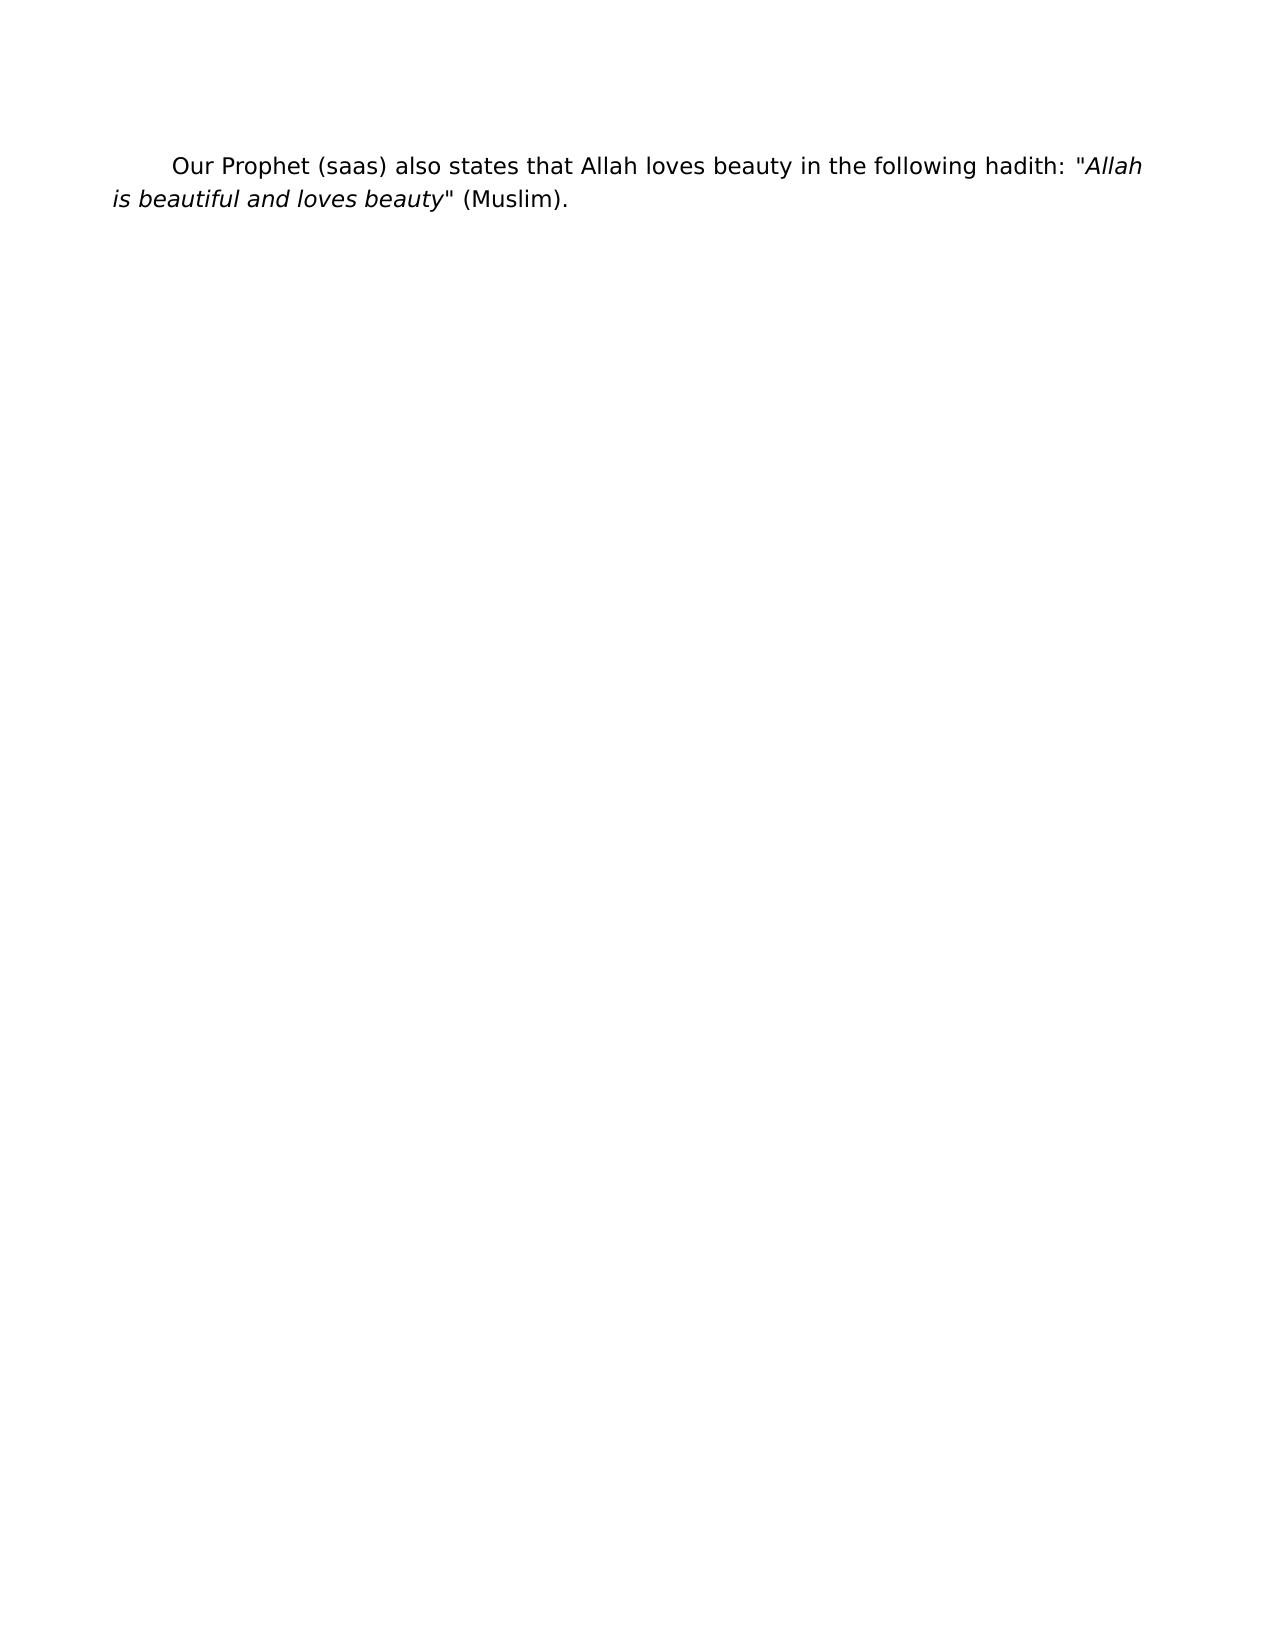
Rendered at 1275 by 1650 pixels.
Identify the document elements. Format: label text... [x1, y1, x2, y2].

text Our Prophet (saas) also states that Allah loves beauty in the following hadith: "Allah is beautiful and loves beauty" (Muslim). [112, 148, 1145, 214]
